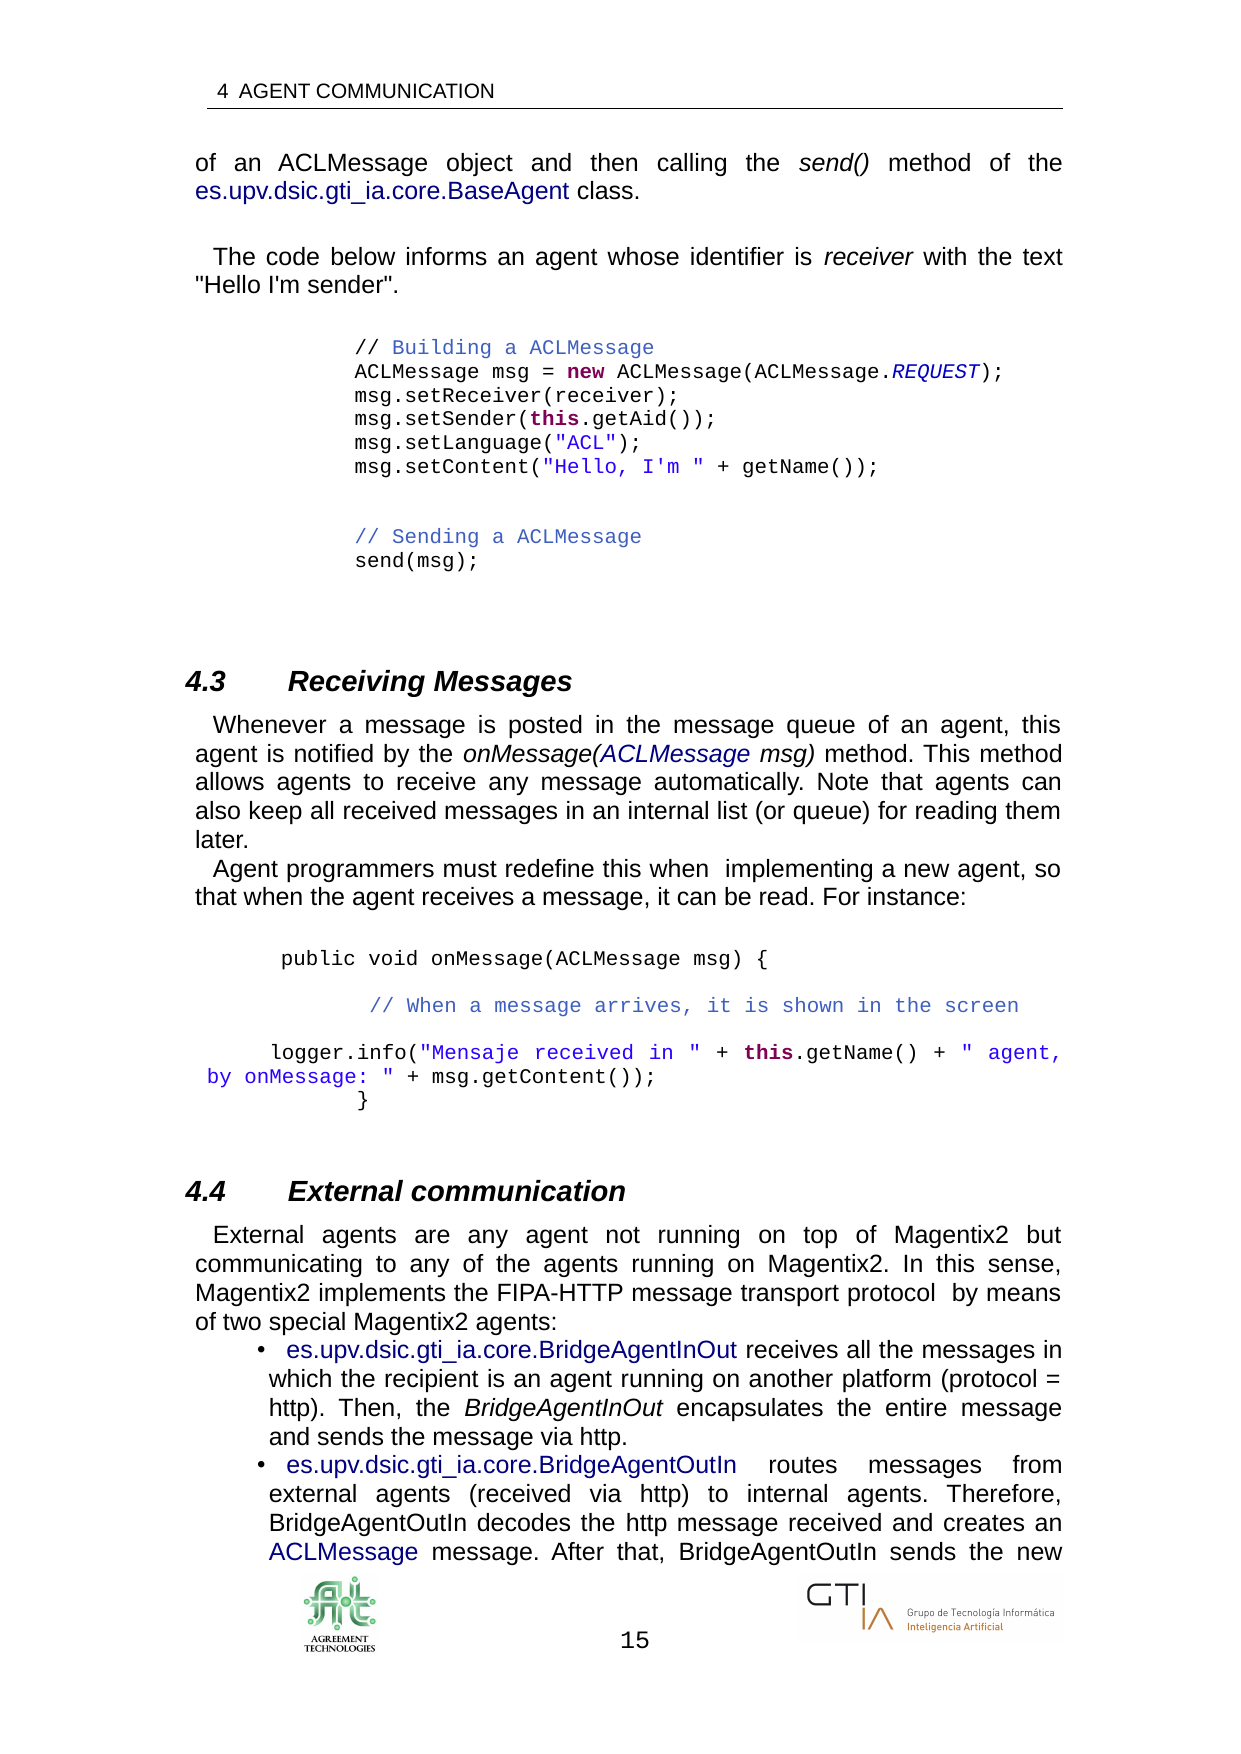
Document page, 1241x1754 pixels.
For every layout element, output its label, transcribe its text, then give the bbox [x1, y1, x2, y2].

text } [207, 1089, 1063, 1113]
subtitle External communication [177, 1174, 1063, 1208]
subtitle Receiving Messages [177, 664, 1063, 697]
text public void onMessage(ACLMessage msg) { [207, 947, 1063, 971]
text msg.setContent("Hello, I'm " + getName()); [207, 456, 1063, 479]
text // When a message arrives, it is shown in the screen [207, 995, 1063, 1018]
text logger.info("Mensaje received in " + this.getName() + " agent, by onMessage: " + msg.getContent()); [207, 1042, 1063, 1089]
list es.upv.dsic.gti_ia.core.BridgeAgentInOut receives all the messages in which the recipient is an agent running on another platform (protocol = http). Then, the BridgeAgentInOut encapsulates the entire message and sends the message via http. [239, 1335, 1063, 1450]
text Agent programmers must redefine this when implementing a new agent, so that when the agent receives a message, it can be read. For instance: [195, 853, 1063, 911]
text ACLMessage msg = new ACLMessage(ACLMessage.REQUEST); [207, 361, 1063, 385]
text // Building a ACLMessage [207, 337, 1063, 361]
text msg.setSender(this.getAid()); [207, 408, 1063, 432]
text send(msg); [207, 550, 1063, 574]
text msg.setReceiver(receiver); [207, 385, 1063, 408]
text msg.setLanguage("ACL"); [207, 432, 1063, 456]
text External agents are any agent not running on top of Magentix2 but communicating to any of the agents running on Magentix2. In this sense, Magentix2 implements the FIPA-HTTP message transport protocol by means of two special Magentix2 agents: [195, 1220, 1063, 1335]
text Whenever a message is posted in the message queue of an agent, this agent is notified by the onMessage(ACLMessage msg) method. This method allows agents to receive any message automatically. Note that agents can also keep all received messages in an internal list (or queue) for reading them later. [195, 710, 1063, 853]
text // Sending a ACLMessage [207, 527, 1063, 550]
text The code below informs an agent whose identifier is receiver with the text "Hello I'm sender". [195, 242, 1063, 299]
list es.upv.dsic.gti_ia.core.BridgeAgentOutIn routes messages from external agents (received via http) to internal agents. Therefore, BridgeAgentOutIn decodes the http message received and creates an ACLMessage message. After that, BridgeAgentOutIn sends the new [239, 1450, 1063, 1565]
picture [797, 1573, 1063, 1642]
text of an ACLMessage object and then calling the send() method of the es.upv.dsic.gti_ia.core.BaseAgent class. [195, 148, 1063, 205]
picture [299, 1573, 380, 1657]
